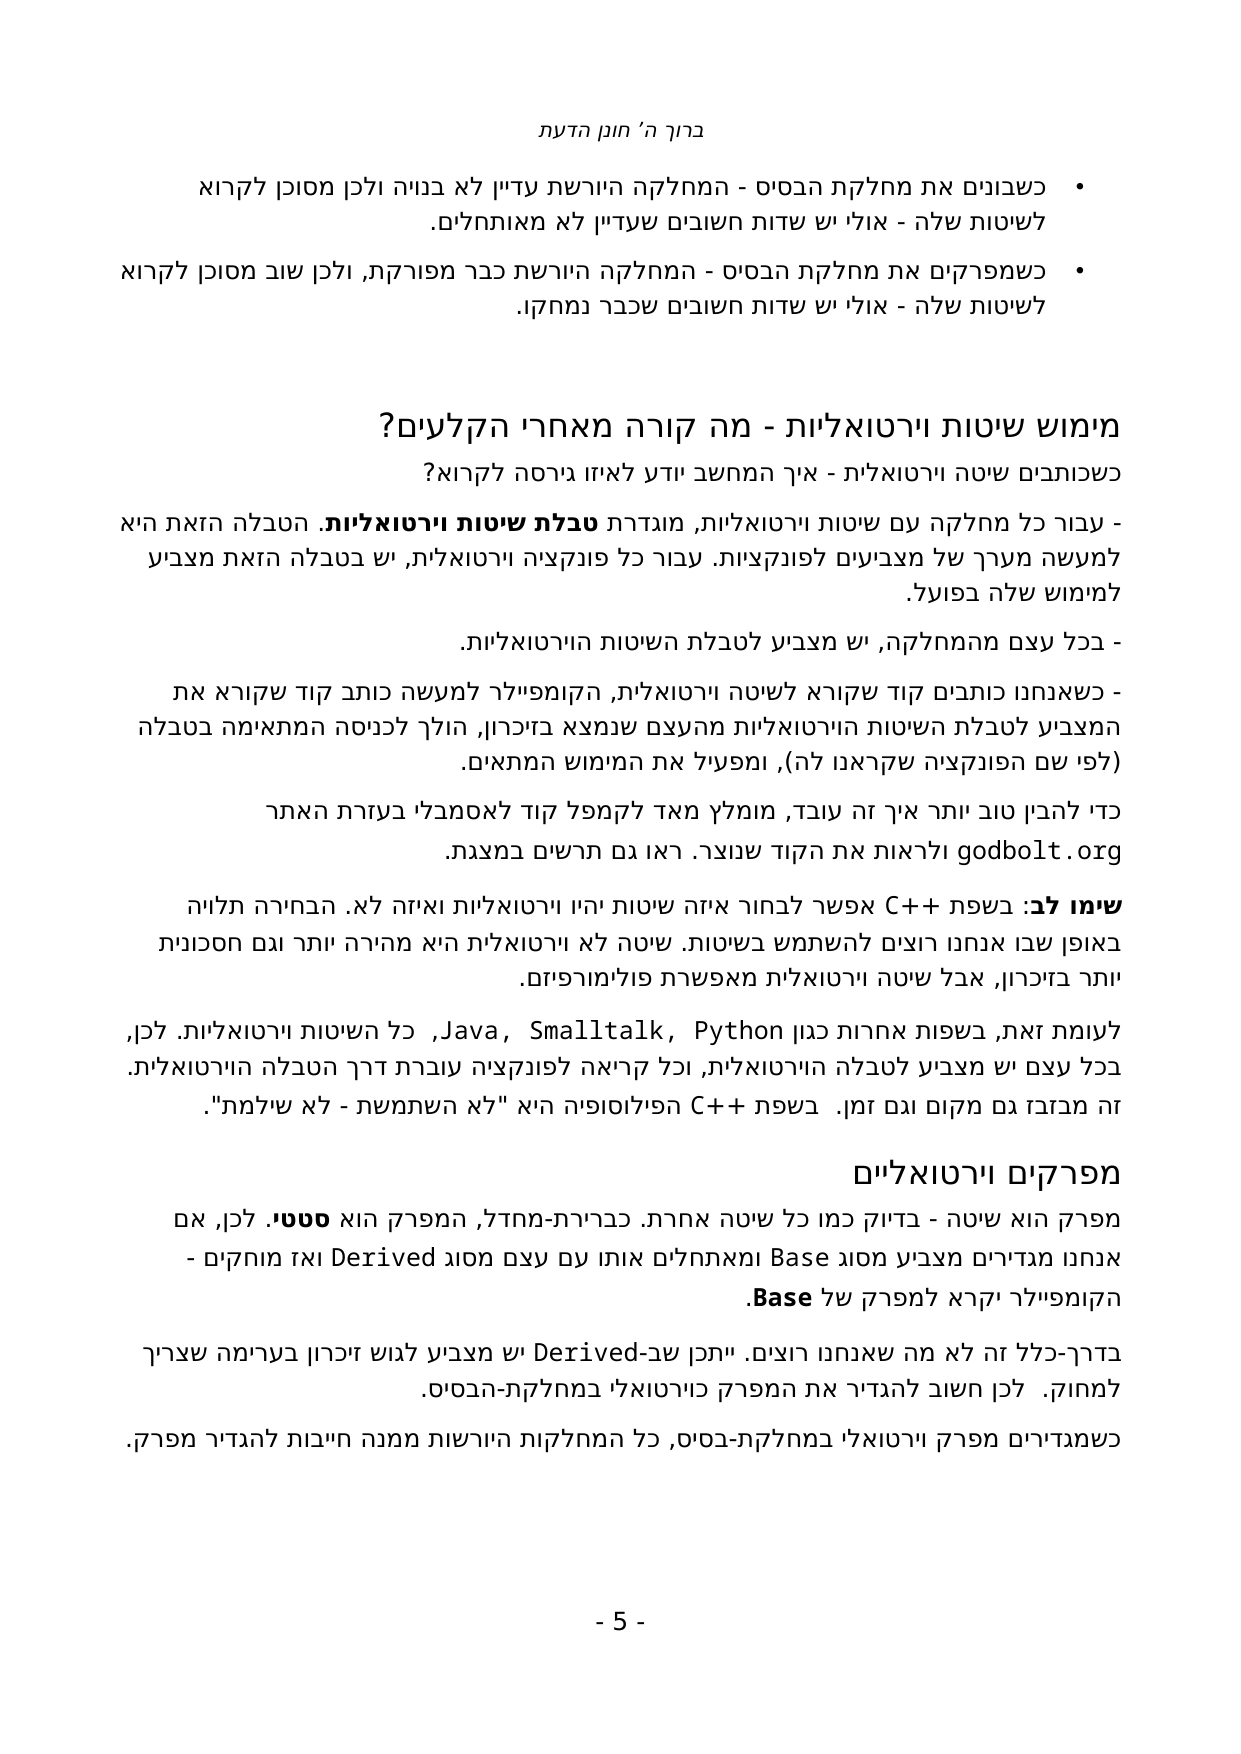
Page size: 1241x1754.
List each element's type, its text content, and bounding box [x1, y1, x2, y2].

text מפרק הוא שיטה - בדיוק כמו כל שיטה אחרת. כברירת-מחדל, המפרק הוא סטטי. לכן, אם אנחנו מגדירים מצביע מסוג Base ומאתחלים אותו עם עצם מסוג Derived ואז מוחקים - הקומפיילר יקרא למפרק של Base. [118, 1204, 1122, 1313]
list כשמפרקים את מחלקת הבסיס - המחלקה היורשת כבר מפורקת, ולכן שוב מסוכן לקרוא לשיטות שלה - אולי יש שדות חשובים שכבר נמחקו. [118, 256, 1084, 321]
list כשבונים את מחלקת הבסיס - המחלקה היורשת עדיין לא בנויה ולכן מסוכן לקרוא לשיטות שלה - אולי יש שדות חשובים שעדיין לא מאותחלים. [118, 172, 1084, 236]
text שימו לב: בשפת ++C אפשר לבחור איזה שיטות יהיו וירטואליות ואיזה לא. הבחירה תלויה באופן שבו אנחנו רוצים להשתמש בשיטות. שיטה לא וירטואלית היא מהירה יותר וגם חסכונית יותר בזיכרון, אבל שיטה וירטואלית מאפשרת פולימורפיזם. [118, 888, 1122, 992]
text כשמגדירים מפרק וירטואלי במחלקת-בסיס, כל המחלקות היורשות ממנה חייבות להגדיר מפרק. [118, 1424, 1122, 1453]
text בדרך-כלל זה לא מה שאנחנו רוצים. ייתכן שב-Derived יש מצביע לגוש זיכרון בערימה שצריך למחוק. לכן חשוב להגדיר את המפרק כוירטואלי במחלקת-הבסיס. [118, 1335, 1122, 1404]
text - עבור כל מחלקה עם שיטות וירטואליות, מוגדרת טבלת שיטות וירטואליות. הטבלה הזאת היא למעשה מערך של מצביעים לפונקציות. עבור כל פונקציה וירטואלית, יש בטבלה הזאת מצביע למימוש שלה בפועל. [118, 508, 1122, 607]
text כשכותבים שיטה וירטואלית - איך המחשב יודע לאיזו גירסה לקרוא? [118, 458, 1122, 487]
text לעומת זאת, בשפות אחרות כגון Java, Smalltalk, Python, כל השיטות וירטואליות. לכן, בכל עצם יש מצביע לטבלה הוירטואלית, וכל קריאה לפונקציה עוברת דרך הטבלה הוירטואלית. זה מבזבז גם מקום וגם זמן. בשפת ++C הפילוסופיה היא "לא השתמשת - לא שילמת". [118, 1012, 1122, 1121]
text כדי להבין טוב יותר איך זה עובד, מומלץ מאד לקמפל קוד לאסמבלי בעזרת האתר godbolt.org ולראות את הקוד שנוצר. ראו גם תרשים במצגת. [118, 797, 1122, 867]
subtitle מימוש שיטות וירטואליות - מה קורה מאחרי הקלעים? [118, 407, 1122, 446]
text - בכל עצם מהמחלקה, יש מצביע לטבלת השיטות הוירטואליות. [118, 627, 1122, 657]
text - כשאנחנו כותבים קוד שקורא לשיטה וירטואלית, הקומפיילר למעשה כותב קוד שקורא את המצביע לטבלת השיטות הוירטואליות מהעצם שנמצא בזיכרון, הולך לכניסה המתאימה בטבלה (לפי שם הפונקציה שקראנו לה), ומפעיל את המימוש המתאים. [118, 677, 1122, 776]
subtitle מפרקים וירטואליים [118, 1153, 1122, 1192]
